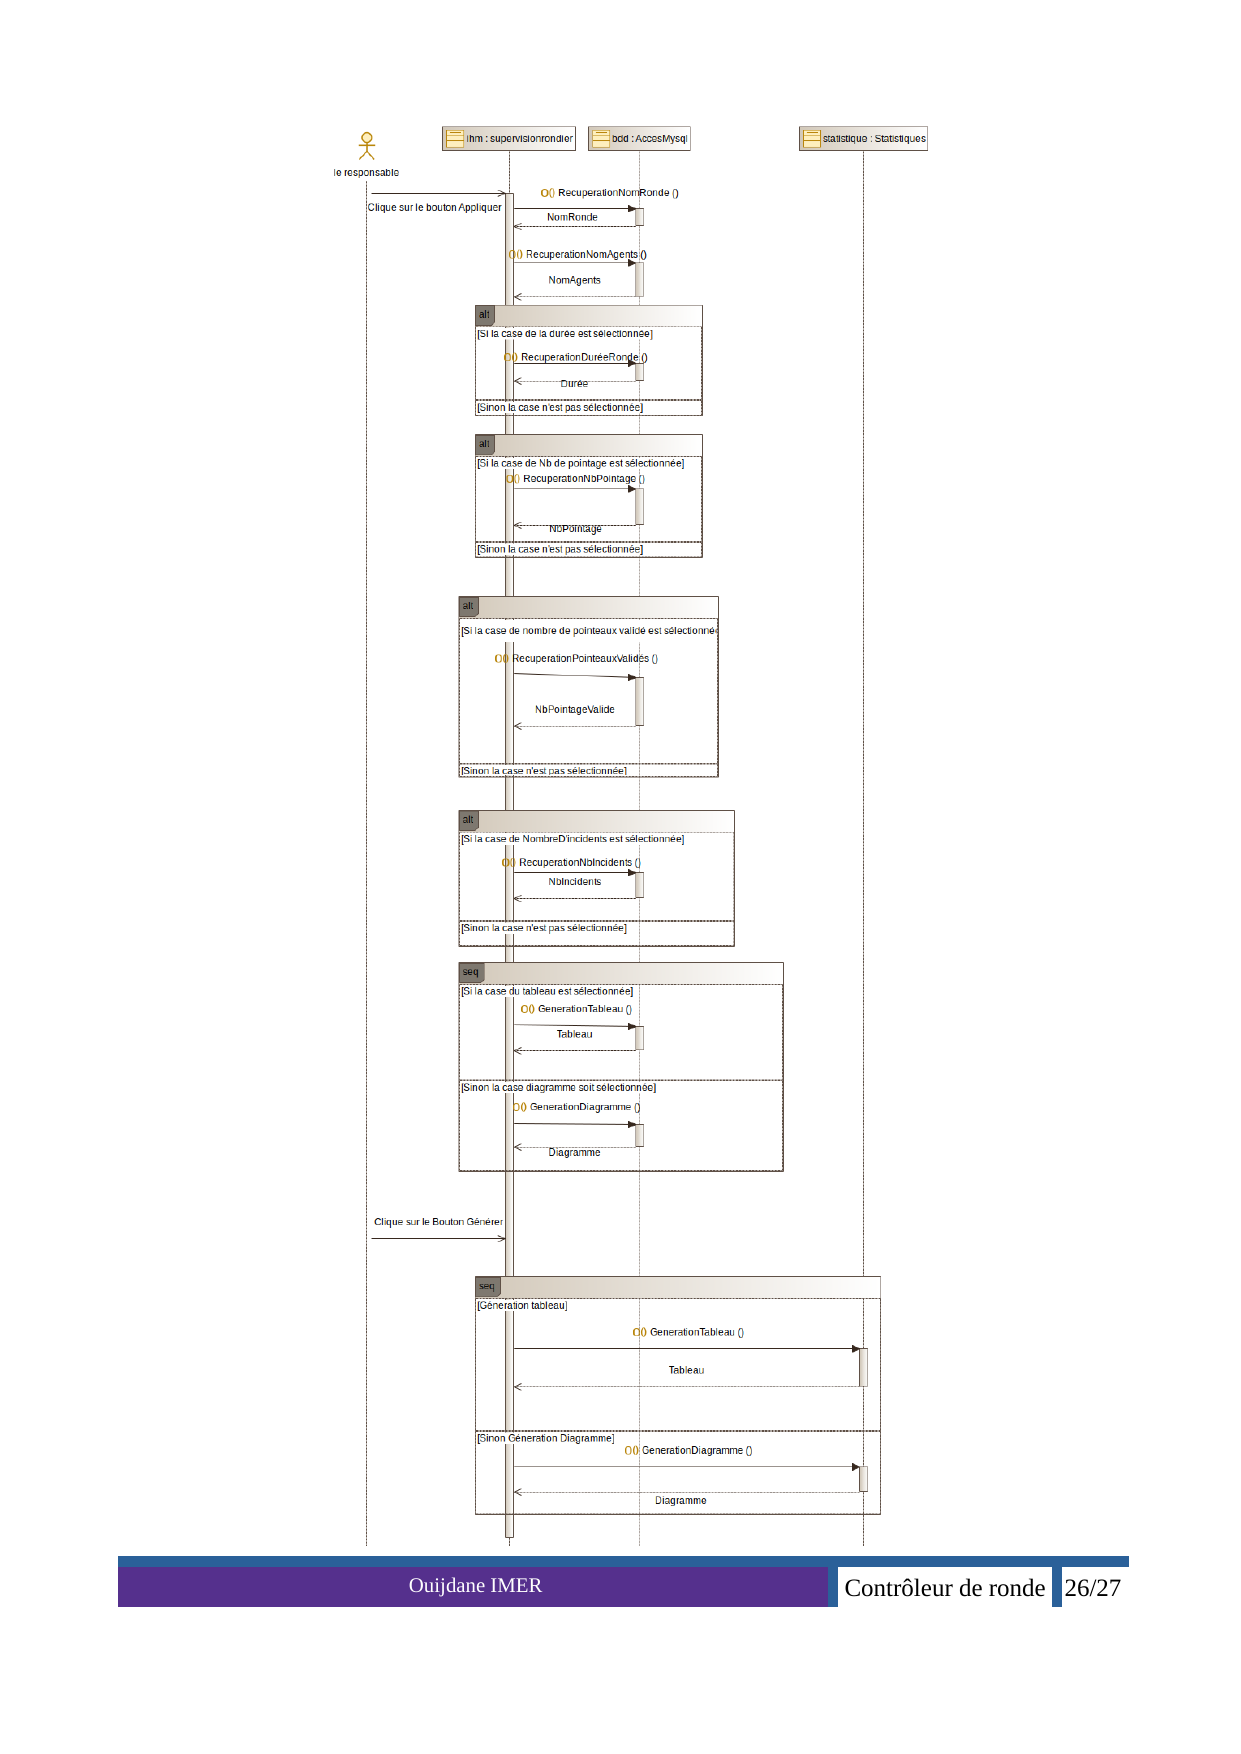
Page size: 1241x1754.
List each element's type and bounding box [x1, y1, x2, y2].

picture [305, 118, 936, 1546]
